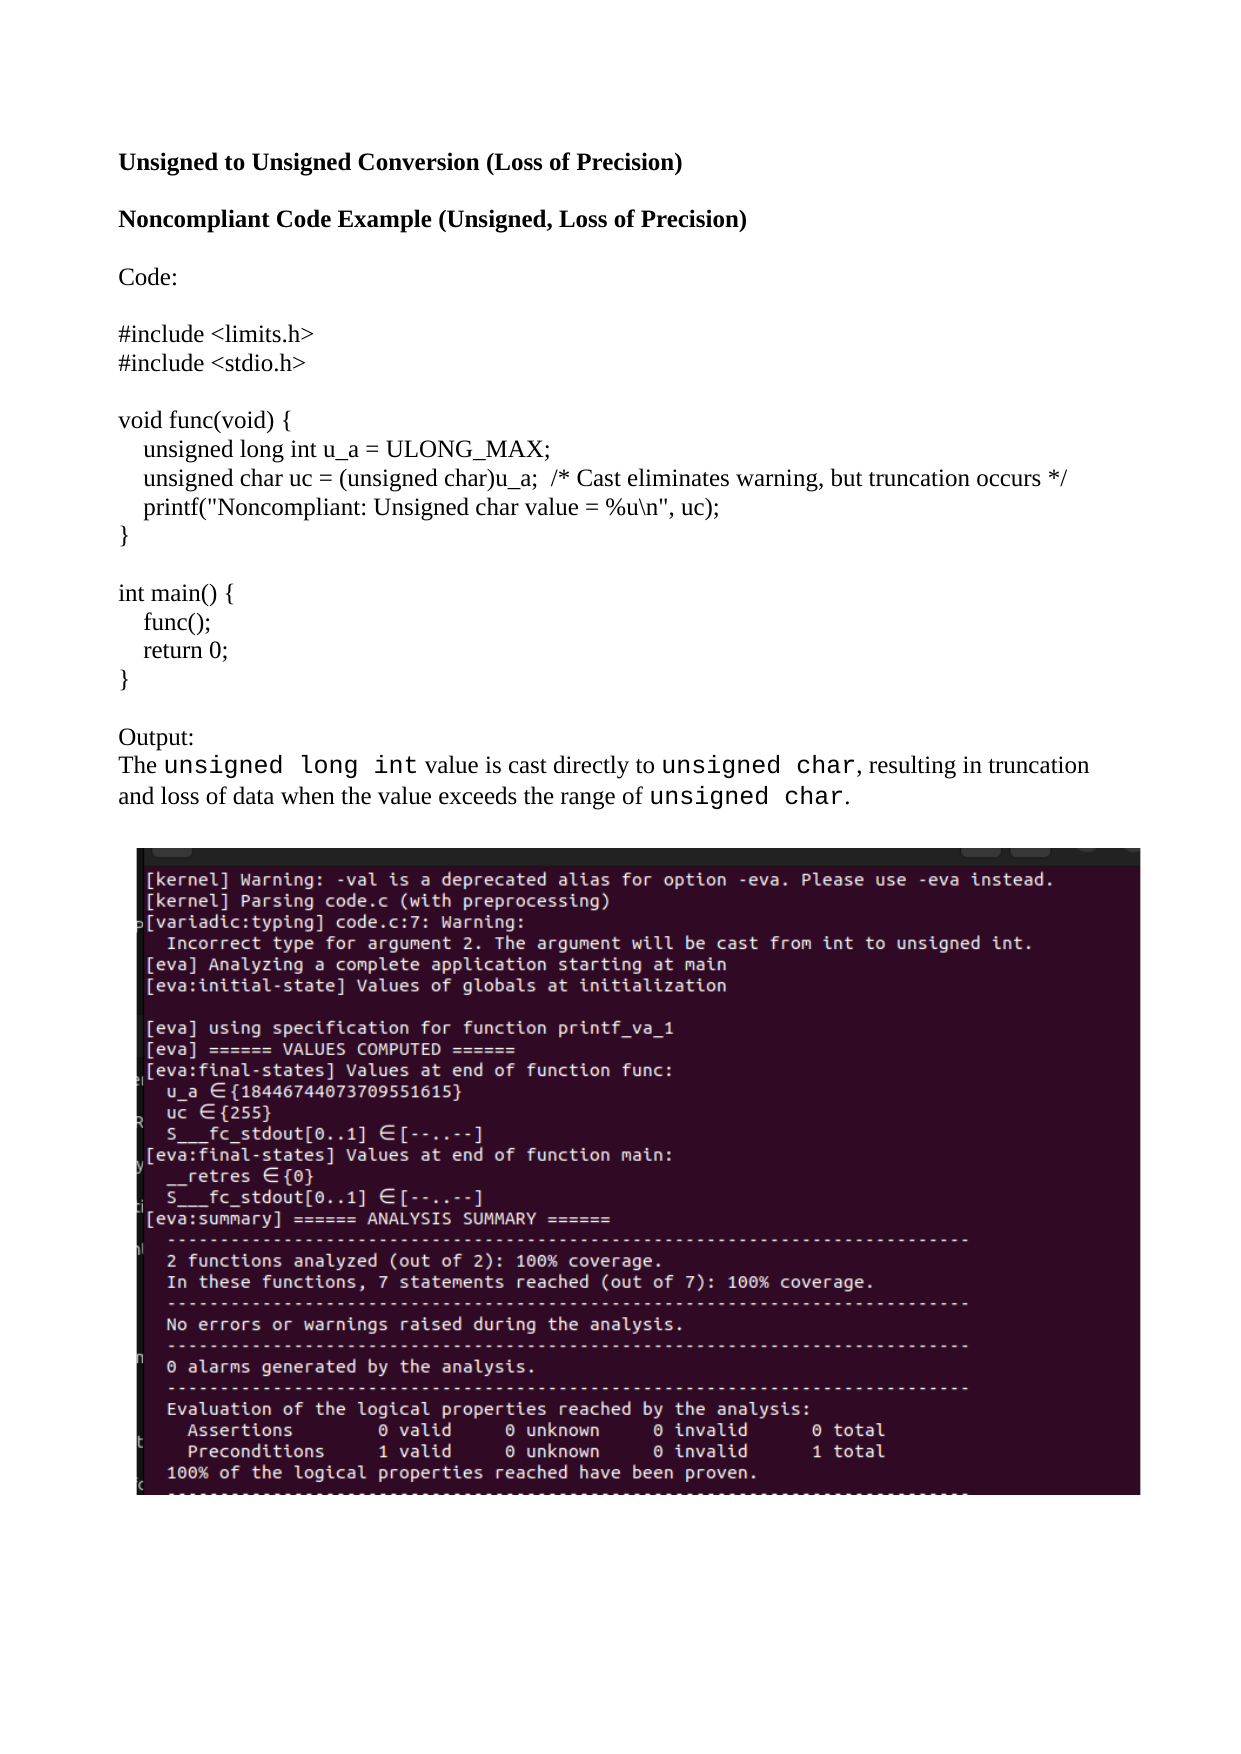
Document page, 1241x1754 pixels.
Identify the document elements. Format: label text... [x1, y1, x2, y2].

text Unsigned to Unsigned Conversion (Loss of Precision) [118, 147, 1122, 176]
text #include <limits.h> [118, 319, 1122, 348]
text unsigned long int u_a = ULONG_MAX; [118, 434, 1122, 463]
text #include <stdio.h> [118, 348, 1122, 377]
text } [118, 664, 1122, 693]
text } [118, 521, 1122, 549]
text unsigned char uc = (unsigned char)u_a; /* Cast eliminates warning, but truncation occurs */ [118, 463, 1122, 492]
text Output: [118, 722, 1122, 751]
text int main() { [118, 578, 1122, 607]
text func(); [118, 607, 1122, 636]
text Noncompliant Code Example (Unsigned, Loss of Precision) [118, 204, 1122, 233]
text void func(void) { [118, 406, 1122, 434]
text printf("Noncompliant: Unsigned char value = %u\n", uc); [118, 492, 1122, 521]
text Code: [118, 262, 1122, 291]
picture [136, 848, 1141, 1495]
text The unsigned long int value is cast directly to unsigned char, resulting in truncation and loss of data when the value exceeds the range of unsigned char. [118, 751, 1122, 812]
text return 0; [118, 636, 1122, 664]
